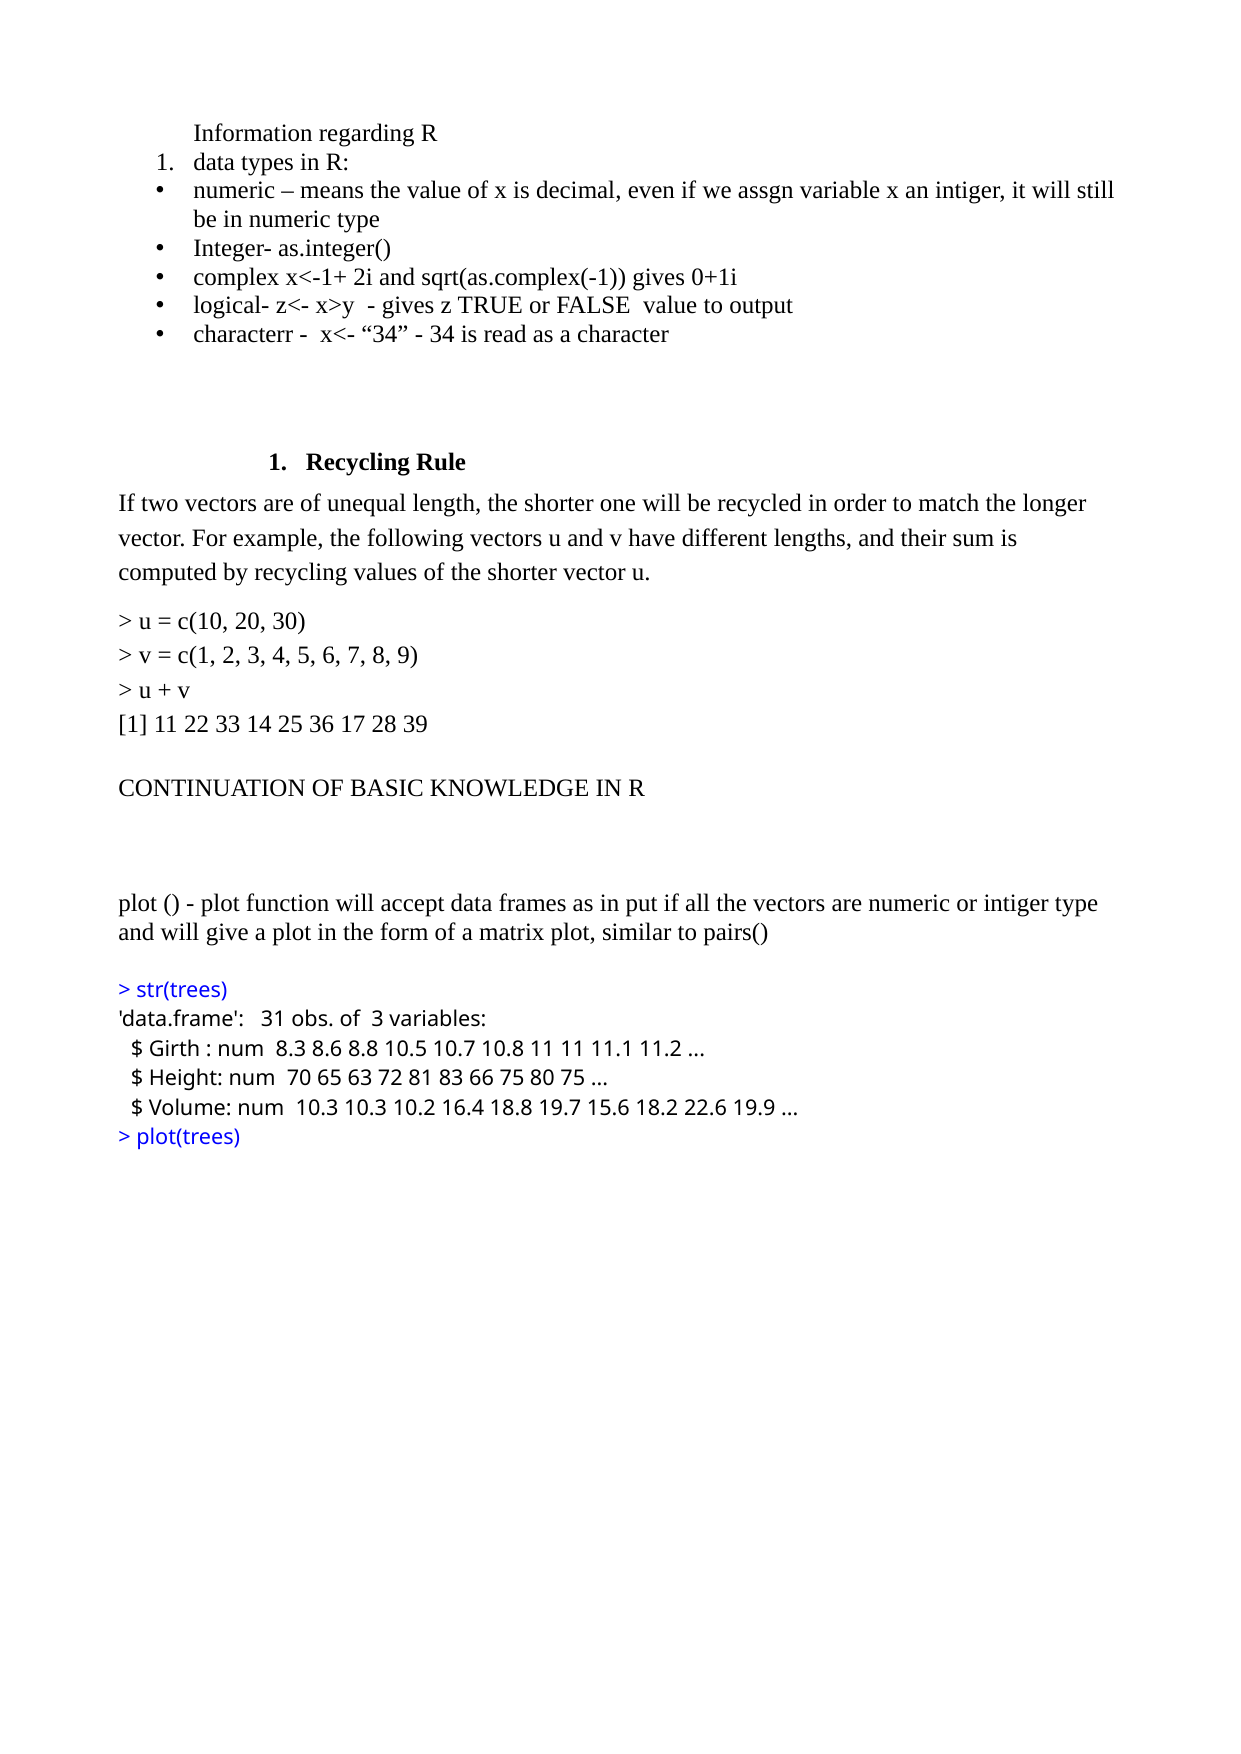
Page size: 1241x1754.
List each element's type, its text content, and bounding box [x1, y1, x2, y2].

text $ Girth : num 8.3 8.6 8.8 10.5 10.7 10.8 11 11 11.1 11.2 ... [118, 1033, 1122, 1062]
text CONTINUATION OF BASIC KNOWLEDGE IN R [118, 773, 1122, 802]
text 'data.frame': 31 obs. of 3 variables: [118, 1003, 1122, 1033]
list Information regarding R [156, 118, 1122, 147]
text If two vectors are of unequal length, the shorter one will be recycled in order to match the longer vector. For example, the following vectors u and v have different lengths, and their sum is computed by recycling values of the shorter vector u. [118, 488, 1122, 586]
list complex x<-1+ 2i and sqrt(as.complex(-1)) gives 0+1i [156, 262, 1122, 291]
text > u = c(10, 20, 30) > v = c(1, 2, 3, 4, 5, 6, 7, 8, 9) > u + v [1] 11 22 33 14 25 36 17 28 39 [118, 606, 1122, 738]
text plot () - plot function will accept data frames as in put if all the vectors are numeric or intiger type and will give a plot in the form of a matrix plot, similar to pairs() [118, 888, 1122, 945]
list logical- z<- x>y - gives z TRUE or FALSE value to output [156, 291, 1122, 319]
text > plot(trees) [118, 1121, 1122, 1151]
text > str(trees) [118, 974, 1122, 1003]
list Integer- as.integer() [156, 233, 1122, 262]
text $ Volume: num 10.3 10.3 10.2 16.4 18.8 19.7 15.6 18.2 22.6 19.9 ... [118, 1092, 1122, 1121]
list characterr - x<- “34” - 34 is read as a character [156, 319, 1122, 348]
text $ Height: num 70 65 63 72 81 83 66 75 80 75 ... [118, 1062, 1122, 1092]
list data types in R: [156, 147, 1122, 176]
list numeric – means the value of x is decimal, even if we assgn variable x an intiger, it will still be in numeric type [156, 176, 1122, 233]
subtitle Recycling Rule [268, 447, 1122, 476]
